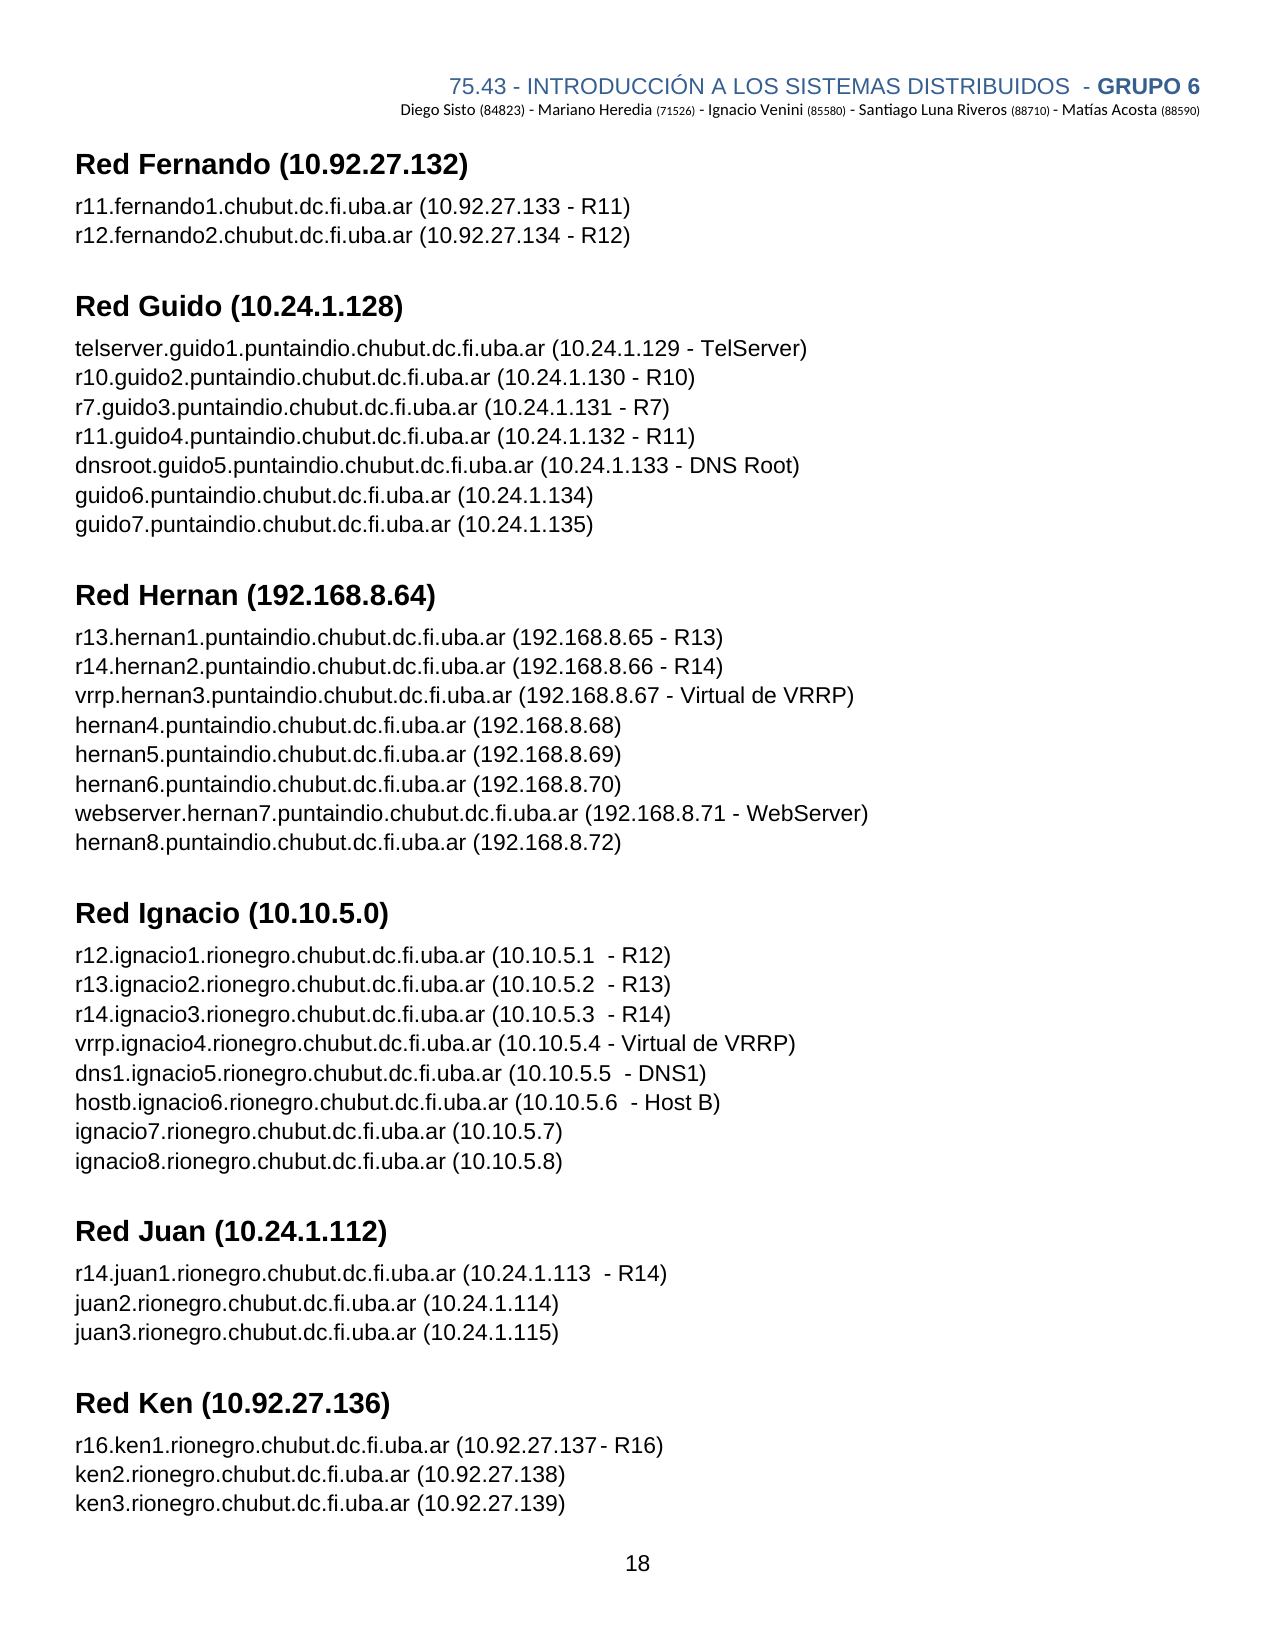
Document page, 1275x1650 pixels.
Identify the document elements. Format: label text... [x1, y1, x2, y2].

subtitle Red Ignacio (10.10.5.0) [75, 897, 1200, 929]
text ignacio7.rionegro.chubut.dc.fi.uba.ar (10.10.5.7) [75, 1119, 1200, 1144]
text juan3.rionegro.chubut.dc.fi.uba.ar (10.24.1.115) [75, 1320, 1200, 1345]
text r14.ignacio3.rionegro.chubut.dc.fi.uba.ar (10.10.5.3 - R14) [75, 1001, 1200, 1027]
text r12.ignacio1.rionegro.chubut.dc.fi.uba.ar (10.10.5.1 - R12) [75, 943, 1200, 968]
text webserver.hernan7.puntaindio.chubut.dc.fi.uba.ar (192.168.8.71 - WebServer) [75, 801, 1200, 826]
text guido6.puntaindio.chubut.dc.fi.uba.ar (10.24.1.134) [75, 482, 1200, 508]
text r13.hernan1.puntaindio.chubut.dc.fi.uba.ar (192.168.8.65 - R13) [75, 624, 1200, 650]
text r14.hernan2.puntaindio.chubut.dc.fi.uba.ar (192.168.8.66 - R14) [75, 654, 1200, 679]
text telserver.guido1.puntaindio.chubut.dc.fi.uba.ar (10.24.1.129 - TelServer) [75, 336, 1200, 361]
subtitle Red Fernando (10.92.27.132) [75, 148, 1200, 181]
text hernan5.puntaindio.chubut.dc.fi.uba.ar (192.168.8.69) [75, 742, 1200, 768]
text hernan6.puntaindio.chubut.dc.fi.uba.ar (192.168.8.70) [75, 771, 1200, 797]
text dns1.ignacio5.rionegro.chubut.dc.fi.uba.ar (10.10.5.5 - DNS1) [75, 1060, 1200, 1086]
text r11.guido4.puntaindio.chubut.dc.fi.uba.ar (10.24.1.132 - R11) [75, 424, 1200, 449]
text ignacio8.rionegro.chubut.dc.fi.uba.ar (10.10.5.8) [75, 1148, 1200, 1174]
text r13.ignacio2.rionegro.chubut.dc.fi.uba.ar (10.10.5.2 - R13) [75, 972, 1200, 998]
text guido7.puntaindio.chubut.dc.fi.uba.ar (10.24.1.135) [75, 512, 1200, 537]
text ken2.rionegro.chubut.dc.fi.uba.ar (10.92.27.138) [75, 1462, 1200, 1487]
subtitle Red Ken (10.92.27.136) [75, 1387, 1200, 1419]
text r14.juan1.rionegro.chubut.dc.fi.uba.ar (10.24.1.113 - R14) [75, 1261, 1200, 1287]
text r12.fernando2.chubut.dc.fi.uba.ar (10.92.27.134 - R12) [75, 223, 1200, 249]
subtitle Red Hernan (192.168.8.64) [75, 579, 1200, 611]
text r16.ken1.rionegro.chubut.dc.fi.uba.ar (10.92.27.137 - R16) [75, 1432, 1200, 1458]
text hostb.ignacio6.rionegro.chubut.dc.fi.uba.ar (10.10.5.6 - Host B) [75, 1089, 1200, 1115]
subtitle Red Juan (10.24.1.112) [75, 1215, 1200, 1248]
text dnsroot.guido5.puntaindio.chubut.dc.fi.uba.ar (10.24.1.133 - DNS Root) [75, 453, 1200, 479]
text ken3.rionegro.chubut.dc.fi.uba.ar (10.92.27.139) [75, 1491, 1200, 1517]
text juan2.rionegro.chubut.dc.fi.uba.ar (10.24.1.114) [75, 1290, 1200, 1316]
subtitle Red Guido (10.24.1.128) [75, 290, 1200, 322]
text r7.guido3.puntaindio.chubut.dc.fi.uba.ar (10.24.1.131 - R7) [75, 394, 1200, 420]
text r11.fernando1.chubut.dc.fi.uba.ar (10.92.27.133 - R11) [75, 194, 1200, 219]
text vrrp.ignacio4.rionegro.chubut.dc.fi.uba.ar (10.10.5.4 - Virtual de VRRP) [75, 1031, 1200, 1056]
text hernan4.puntaindio.chubut.dc.fi.uba.ar (192.168.8.68) [75, 713, 1200, 738]
text hernan8.puntaindio.chubut.dc.fi.uba.ar (192.168.8.72) [75, 830, 1200, 856]
text vrrp.hernan3.puntaindio.chubut.dc.fi.uba.ar (192.168.8.67 - Virtual de VRRP) [75, 683, 1200, 709]
text r10.guido2.puntaindio.chubut.dc.fi.uba.ar (10.24.1.130 - R10) [75, 365, 1200, 391]
